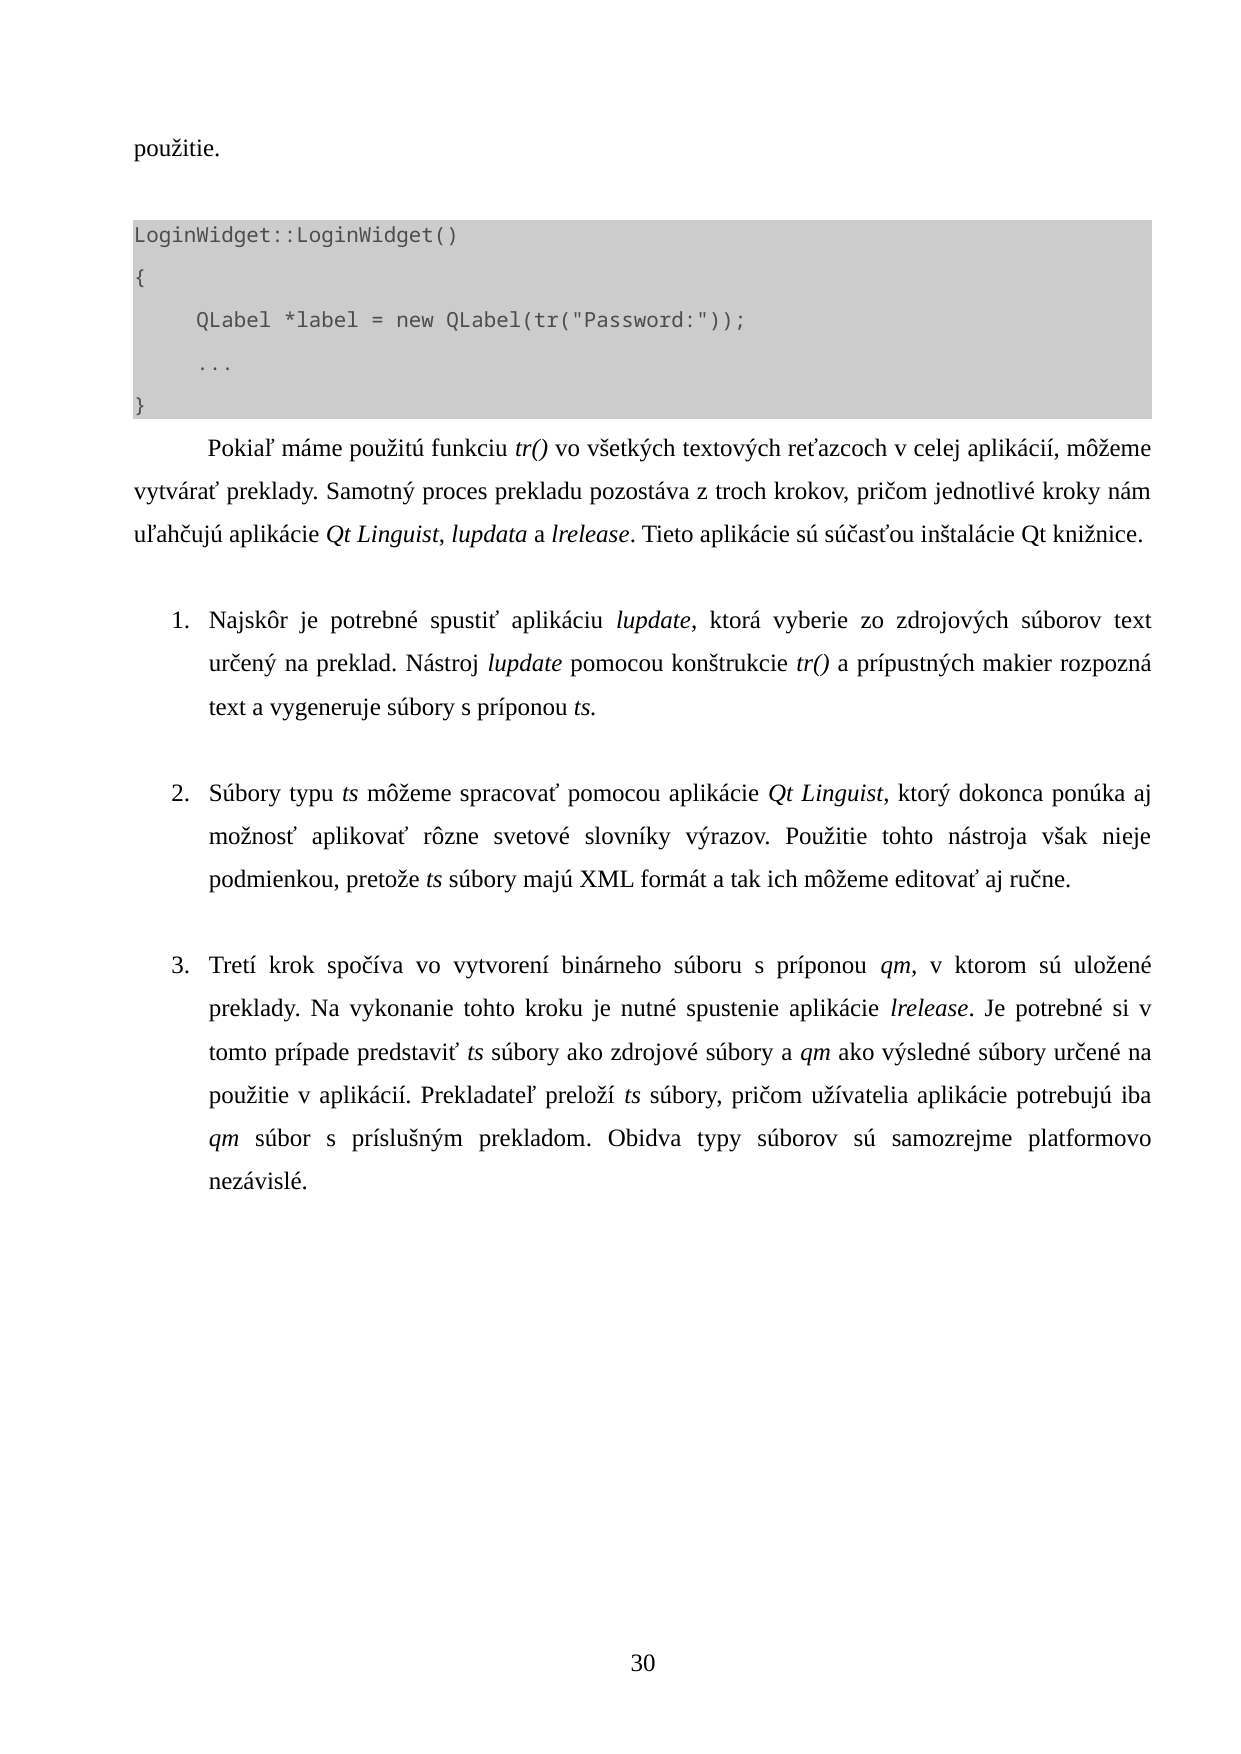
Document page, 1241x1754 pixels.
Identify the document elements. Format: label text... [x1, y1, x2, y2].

list Najskôr je potrebné spustiť aplikáciu lupdate, ktorá vyberie zo zdrojových súborov text určený na preklad. Nástroj lupdate pomocou konštrukcie tr() a prípustných makier rozpozná text a vygeneruje súbory s príponou ts. [171, 605, 1152, 720]
text Pokiaľ máme použitú funkciu tr() vo všetkých textových reťazcoch v celej aplikácií, môžeme vytvárať preklady. Samotný proces prekladu pozostáva z troch krokov, pričom jednotlivé kroky nám uľahčujú aplikácie Qt Linguist, lupdata a lrelease. Tieto aplikácie sú súčasťou inštalácie Qt knižnice. [133, 433, 1152, 548]
text { [133, 262, 1152, 291]
text LoginWidget::LoginWidget() [133, 220, 1152, 248]
list Tretí krok spočíva vo vytvorení binárneho súboru s príponou qm, v ktorom sú uložené preklady. Na vykonanie tohto kroku je nutné spustenie aplikácie lrelease. Je potrebné si v tomto prípade predstaviť ts súbory ako zdrojové súbory a qm ako výsledné súbory určené na použitie v aplikácií. Prekladateľ preloží ts súbory, pričom užívatelia aplikácie potrebujú iba qm súbor s príslušným prekladom. Obidva typy súborov sú samozrejme platformovo nezávislé. [171, 950, 1152, 1195]
text použitie. [133, 133, 1152, 162]
text } [133, 390, 1152, 419]
text QLabel *label = new QLabel(tr("Password:")); [133, 305, 1152, 333]
text ... [133, 348, 1152, 376]
list Súbory typu ts môžeme spracovať pomocou aplikácie Qt Linguist, ktorý dokonca ponúka aj možnosť aplikovať rôzne svetové slovníky výrazov. Použitie tohto nástroja však nieje podmienkou, pretože ts súbory majú XML formát a tak ich môžeme editovať aj ručne. [171, 778, 1152, 893]
